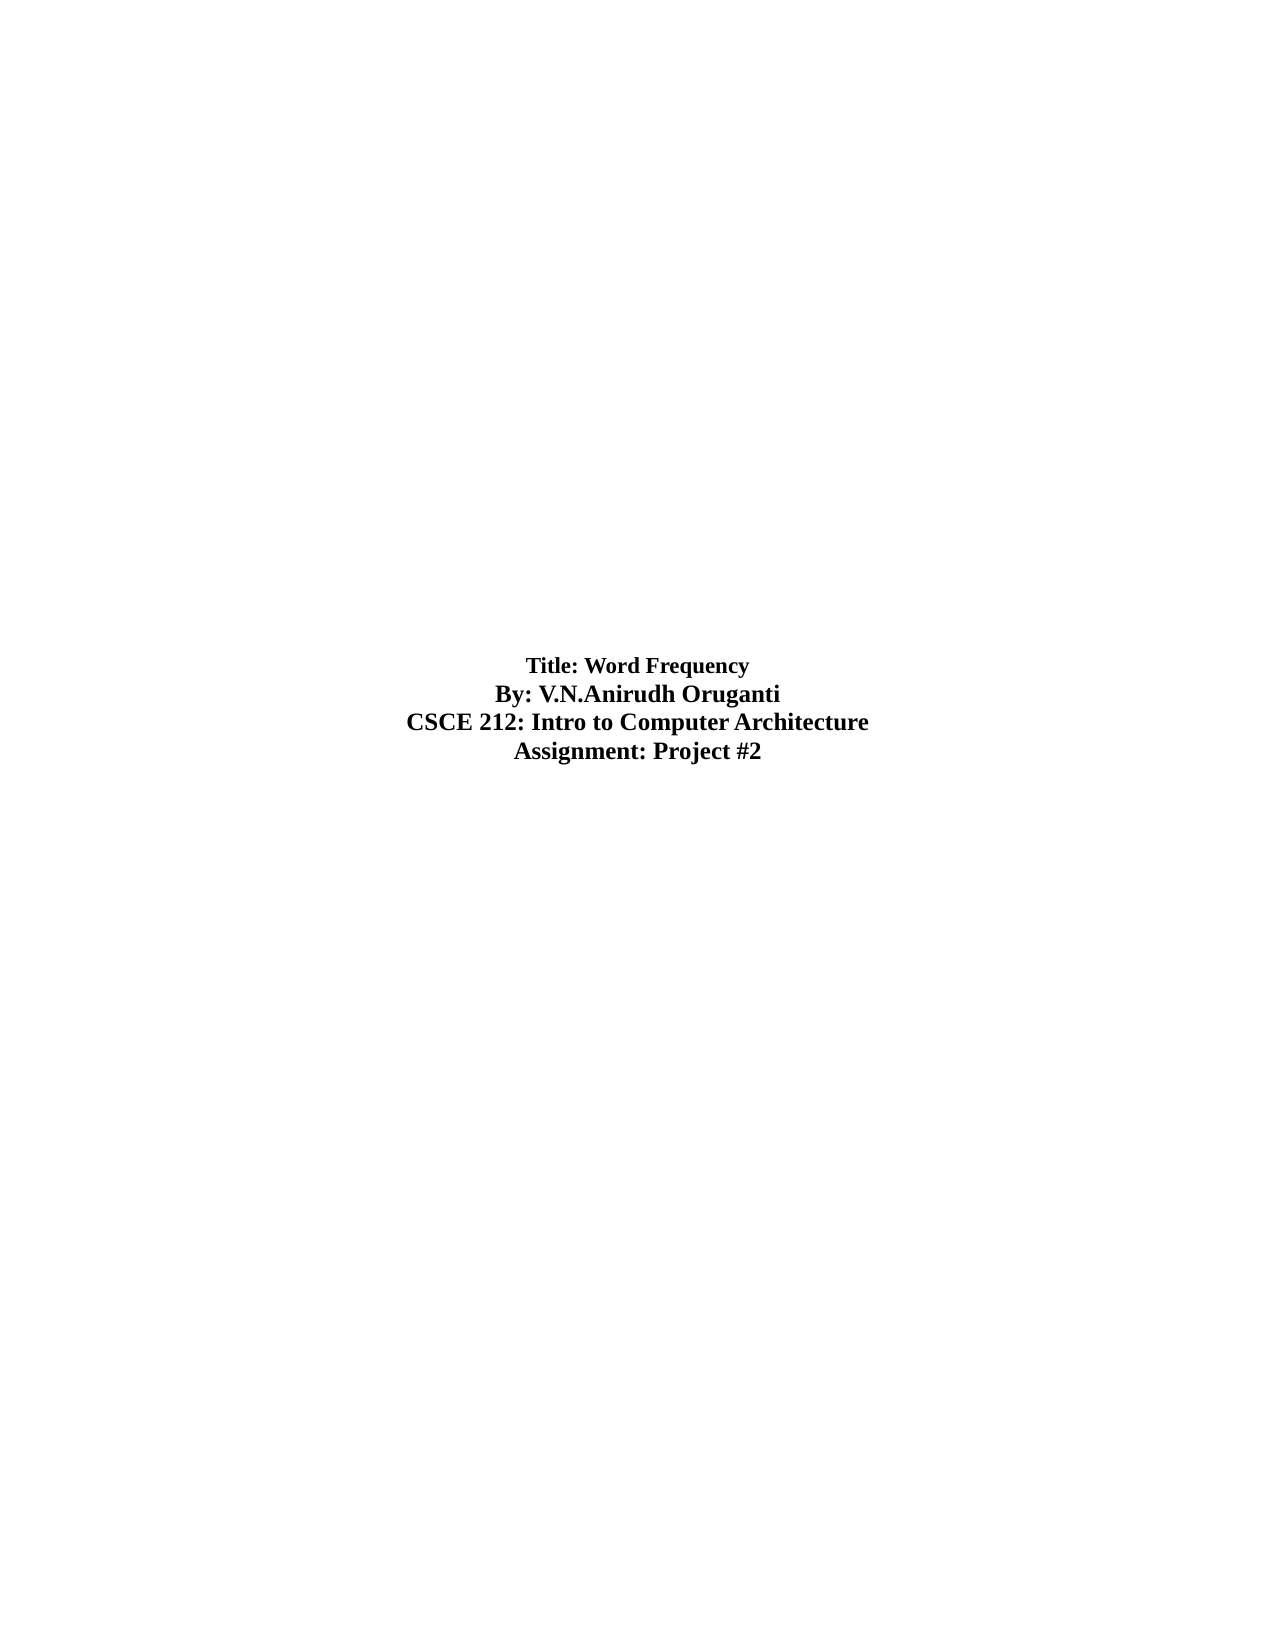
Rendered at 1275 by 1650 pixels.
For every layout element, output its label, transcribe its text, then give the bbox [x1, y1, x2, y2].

text By: V.N.Anirudh Oruganti [118, 679, 1157, 707]
text Title: Word Frequency [118, 652, 1157, 679]
text Assignment: Project #2 [118, 736, 1157, 765]
text CSCE 212: Intro to Computer Architecture [118, 707, 1157, 736]
